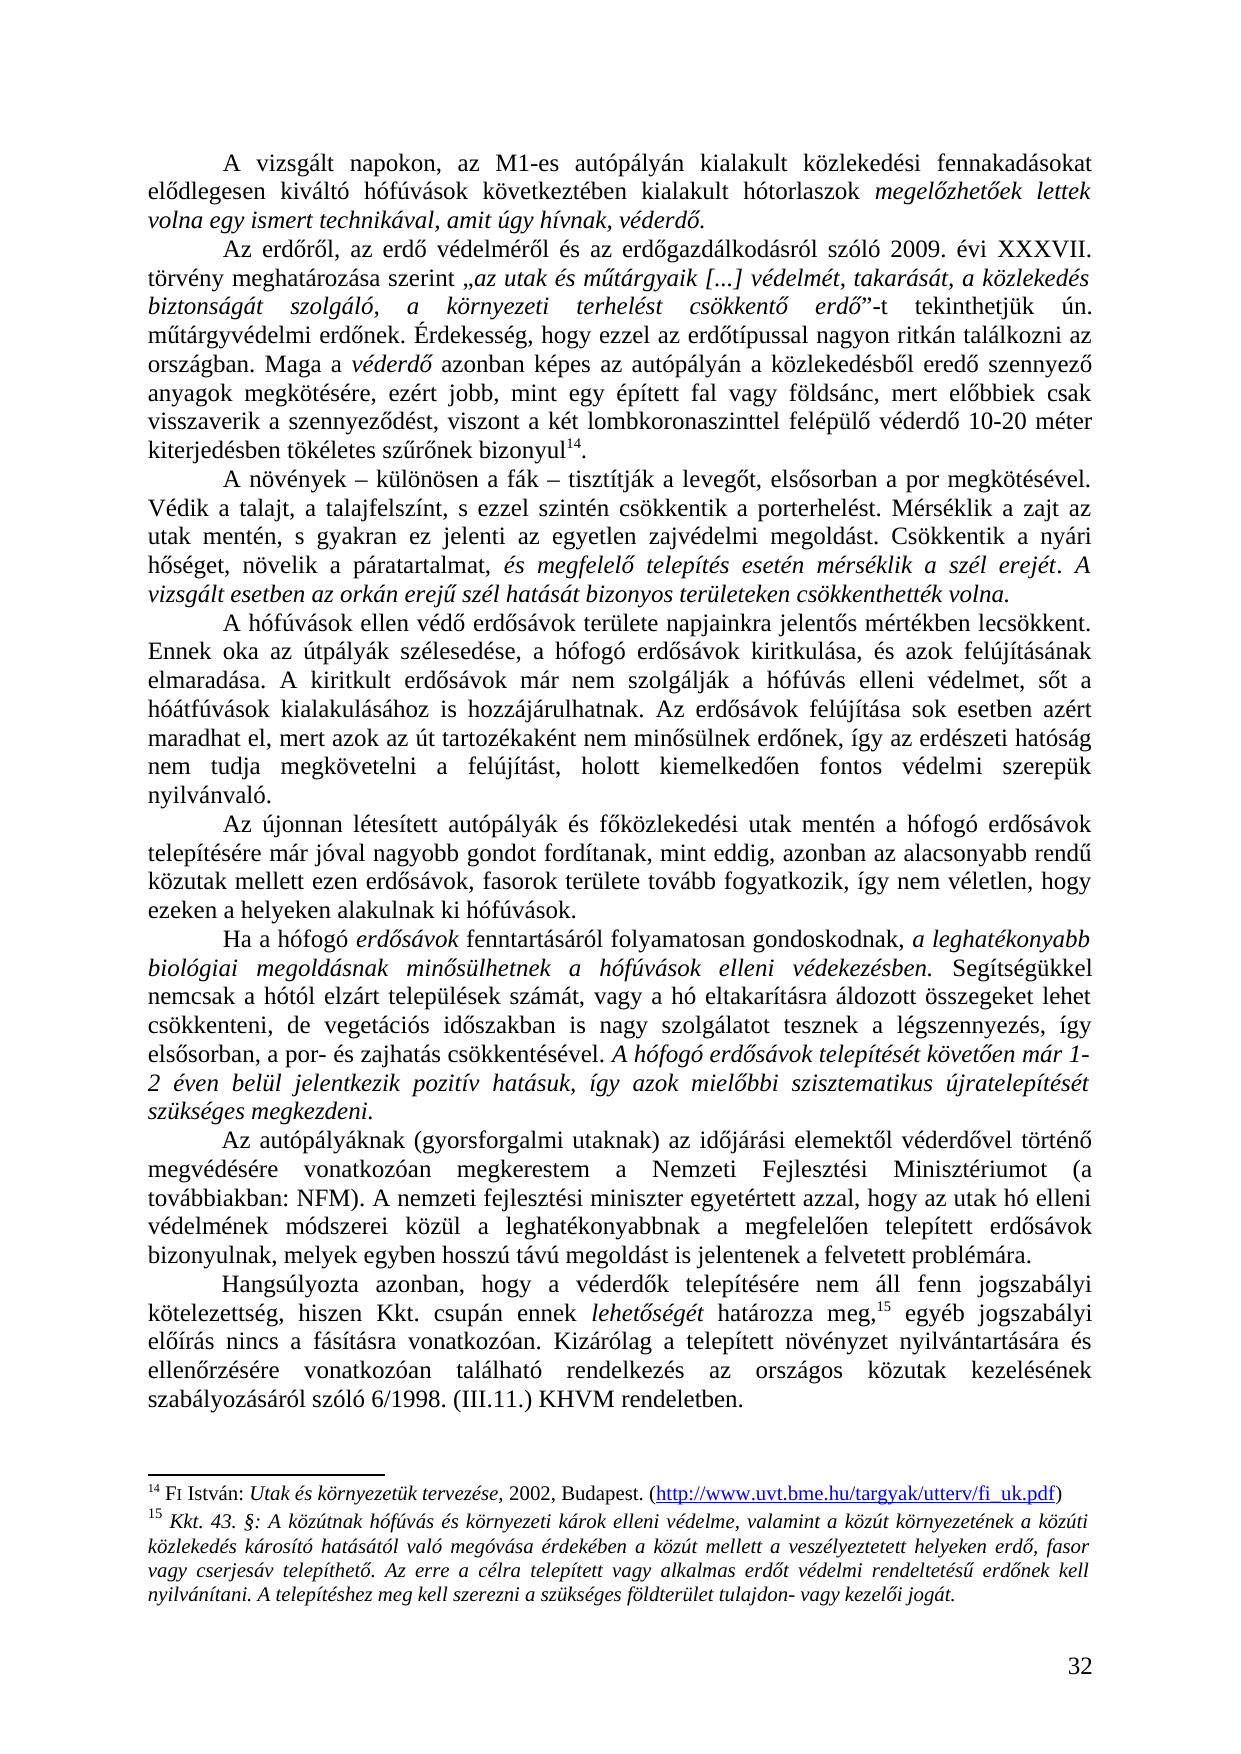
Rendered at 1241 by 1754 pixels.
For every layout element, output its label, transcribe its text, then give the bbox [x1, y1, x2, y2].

text Az újonnan létesített autópályák és főközlekedési utak mentén a hófogó erdősávok telepítésére már jóval nagyobb gondot fordítanak, mint eddig, azonban az alacsonyabb rendű közutak mellett ezen erdősávok, fasorok területe tovább fogyatkozik, így nem véletlen, hogy ezeken a helyeken alakulnak ki hófúvások. [148, 809, 1093, 924]
text A növények – különösen a fák – tisztítják a levegőt, elsősorban a por megkötésével. Védik a talajt, a talajfelszínt, s ezzel szintén csökkentik a porterhelést. Mérséklik a zajt az utak mentén, s gyakran ez jelenti az egyetlen zajvédelmi megoldást. Csökkentik a nyári hőséget, növelik a páratartalmat, és megfelelő telepítés esetén mérséklik a szél erejét. A vizsgált esetben az orkán erejű szél hatását bizonyos területeken csökkenthették volna. [148, 464, 1093, 608]
text A hófúvások ellen védő erdősávok területe napjainkra jelentős mértékben lecsökkent. Ennek oka az útpályák szélesedése, a hófogó erdősávok kiritkulása, és azok felújításának elmaradása. A kiritkult erdősávok már nem szolgálják a hófúvás elleni védelmet, sőt a hóátfúvások kialakulásához is hozzájárulhatnak. Az erdősávok felújítása sok esetben azért maradhat el, mert azok az út tartozékaként nem minősülnek erdőnek, így az erdészeti hatóság nem tudja megkövetelni a felújítást, holott kiemelkedően fontos védelmi szerepük nyilvánvaló. [148, 608, 1093, 809]
text Kkt. 43. §: A közútnak hófúvás és környezeti károk elleni védelme, valamint a közút környezetének a közúti közlekedés károsító hatásától való megóvása érdekében a közút mellett a veszélyeztetett helyeken erdő, fasor vagy cserjesáv telepíthető. Az erre a célra telepített vagy alkalmas erdőt védelmi rendeltetésű erdőnek kell nyilvánítani. A telepítéshez meg kell szerezni a szükséges földterület tulajdon- vagy kezelői jogát. [148, 1505, 1093, 1606]
text Ha a hófogó erdősávok fenntartásáról folyamatosan gondoskodnak, a leghatékonyabb biológiai megoldásnak minősülhetnek a hófúvások elleni védekezésben. Segítségükkel nemcsak a hótól elzárt települések számát, vagy a hó eltakarításra áldozott összegeket lehet csökkenteni, de vegetációs időszakban is nagy szolgálatot tesznek a légszennyezés, így elsősorban, a por- és zajhatás csökkentésével. A hófogó erdősávok telepítését követően már 1-2 éven belül jelentkezik pozitív hatásuk, így azok mielőbbi szisztematikus újratelepítését szükséges megkezdeni. [148, 924, 1093, 1125]
text Fi István: Utak és környezetük tervezése, 2002, Budapest. (http://www.uvt.bme.hu/targyak/utterv/fi_uk.pdf) [148, 1481, 1093, 1505]
text A vizsgált napokon, az M1-es autópályán kialakult közlekedési fennakadásokat elődlegesen kiváltó hófúvások következtében kialakult hótorlaszok megelőzhetőek lettek volna egy ismert technikával, amit úgy hívnak, véderdő. [148, 148, 1093, 234]
text Az autópályáknak (gyorsforgalmi utaknak) az időjárási elemektől véderdővel történő megvédésére vonatkozóan megkerestem a Nemzeti Fejlesztési Minisztériumot (a továbbiakban: NFM). A nemzeti fejlesztési miniszter egyetértett azzal, hogy az utak hó elleni védelmének módszerei közül a leghatékonyabbnak a megfelelően telepített erdősávok bizonyulnak, melyek egyben hosszú távú megoldást is jelentenek a felvetett problémára. [148, 1125, 1093, 1269]
text Az erdőről, az erdő védelméről és az erdőgazdálkodásról szóló 2009. évi XXXVII. törvény meghatározása szerint „az utak és műtárgyaik [...] védelmét, takarását, a közlekedés biztonságát szolgáló, a környezeti terhelést csökkentő erdő”-t tekinthetjük ún. műtárgyvédelmi erdőnek. Érdekesség, hogy ezzel az erdőtípussal nagyon ritkán találkozni az országban. Maga a véderdő azonban képes az autópályán a közlekedésből eredő szennyező anyagok megkötésére, ezért jobb, mint egy épített fal vagy földsánc, mert előbbiek csak visszaverik a szennyeződést, viszont a két lombkoronaszinttel felépülő véderdő 10-20 méter kiterjedésben tökéletes szűrőnek bizonyul. [148, 234, 1093, 464]
text Hangsúlyozta azonban, hogy a véderdők telepítésére nem áll fenn jogszabályi kötelezettség, hiszen Kkt. csupán ennek lehetőségét határozza meg, egyéb jogszabályi előírás nincs a fásításra vonatkozóan. Kizárólag a telepített növényzet nyilvántartására és ellenőrzésére vonatkozóan található rendelkezés az országos közutak kezelésének szabályozásáról szóló 6/1998. (III.11.) KHVM rendeletben. [148, 1269, 1093, 1413]
